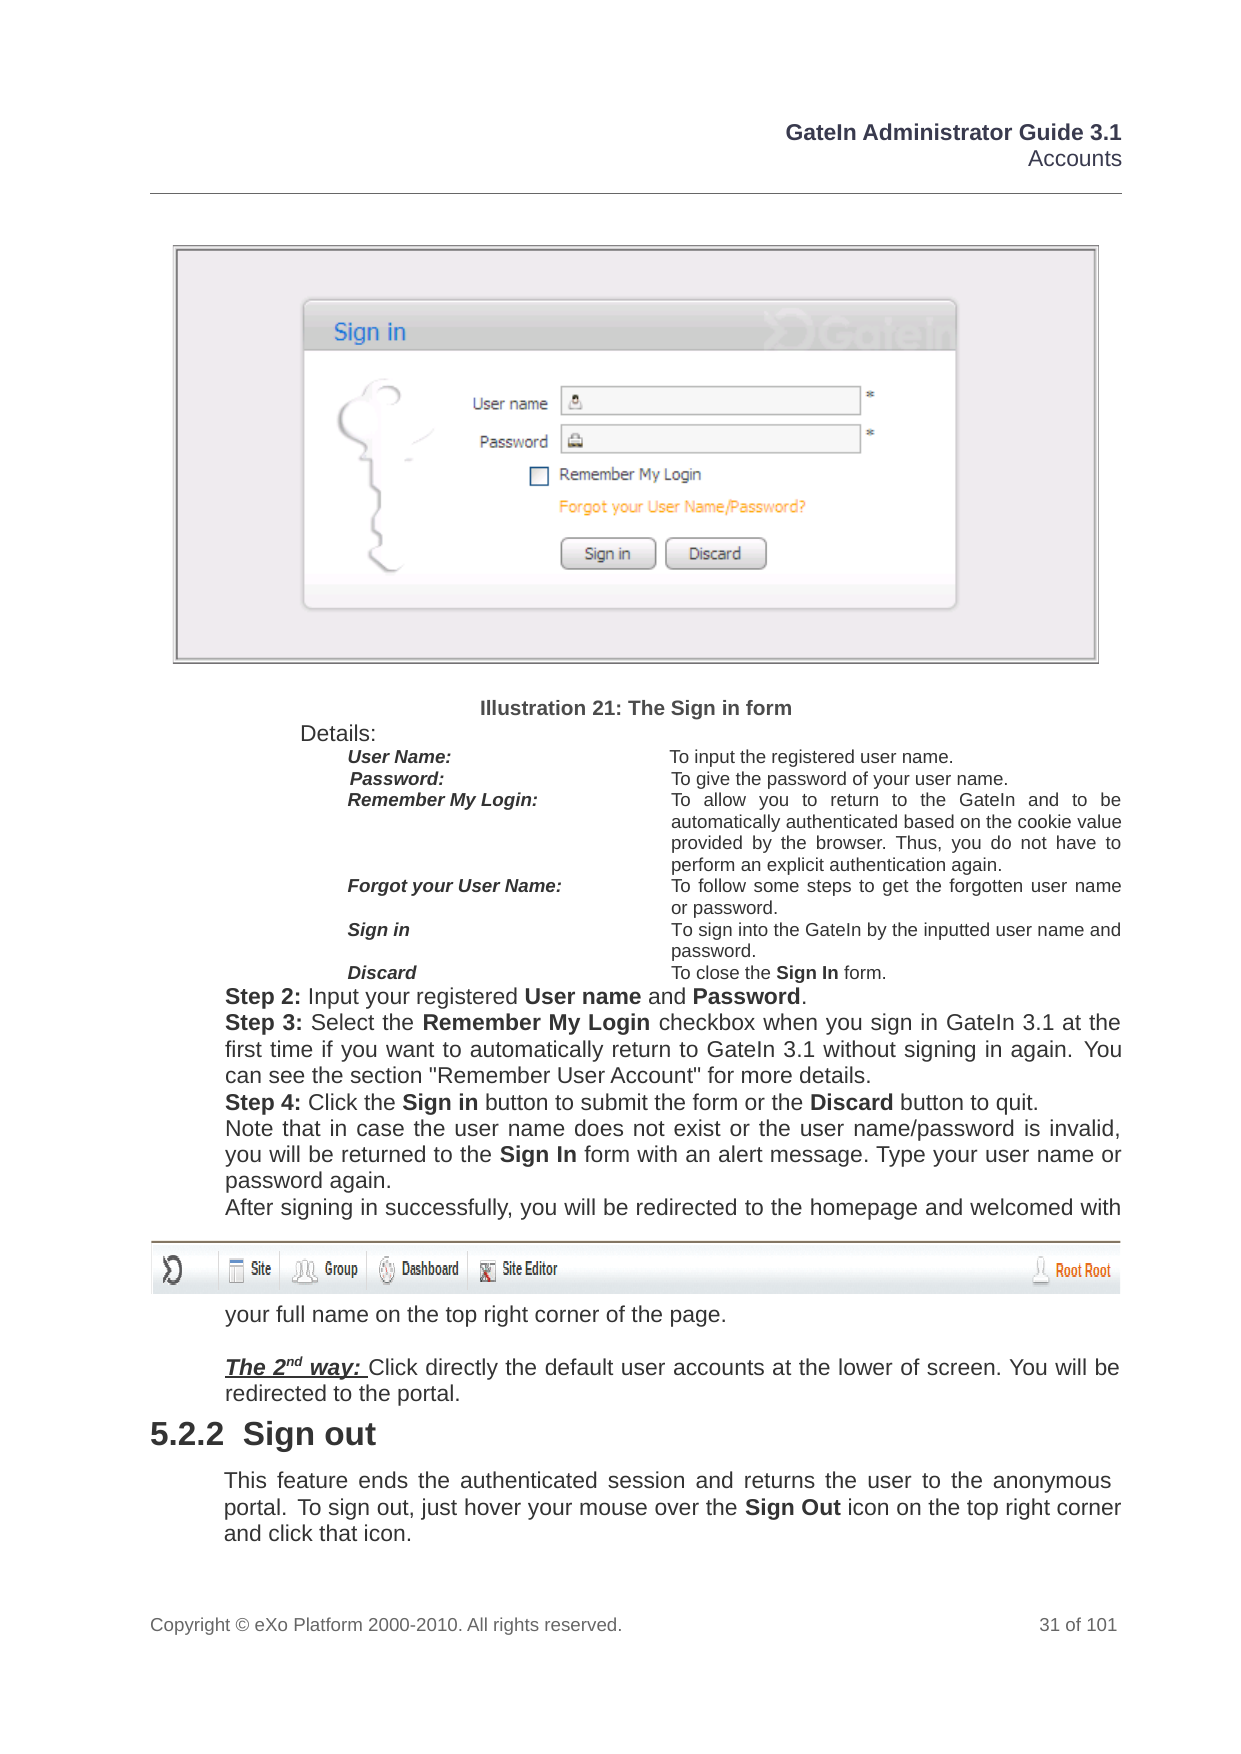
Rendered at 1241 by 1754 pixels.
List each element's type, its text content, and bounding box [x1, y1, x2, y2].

text Remember My Login: To allow you to return to the GateIn and to be automatically authenticated based on the cookie value provided by the browser. Thus, you do not have to perform an explicit authentication again. [347, 789, 1122, 875]
list Note that in case the user name does not exist or the user name/password is invalid, you will be returned to the Sign In form with an alert message. Type your user name or password again. [187, 1115, 1122, 1194]
text Forgot your User Name: To follow some steps to get the forgotten user name or password. [347, 875, 1122, 918]
list Step 3: Select the Remember My Login checkbox when you sign in GateIn 3.1 at the first time if you want to automatically return to GateIn 3.1 without signing in again. You can see the section "Remember User Account" for more details. [187, 1009, 1122, 1088]
list Illustration 25: The Sign in form [173, 664, 1099, 719]
list Step 2: Input your registered User name and Password. [187, 983, 1122, 1009]
list Details: [173, 223, 1122, 746]
picture [172, 245, 1099, 664]
subtitle Sign out [150, 1414, 1122, 1452]
text Discard To close the Sign In form. [347, 961, 1122, 983]
list The 2nd way: Click directly the default user accounts at the lower of screen. You will be redirected to the portal. [187, 1354, 1122, 1406]
list Step 4: Click the Sign in button to submit the form or the Discard button to quit. [187, 1088, 1122, 1115]
list After signing in successfully, you will be redirected to the homepage and welcomed with your full name on the top right corner of the page. [187, 1194, 1122, 1327]
text Sign in To sign into the GateIn by the inputted user name and password. [347, 918, 1122, 961]
text User Name: To input the registered user name. [347, 746, 1122, 767]
picture [151, 1240, 1121, 1294]
text This feature ends the authenticated session and returns the user to the anonymous portal. To sign out, just hover your mouse over the Sign Out icon on the top right corner and click that icon. [150, 1467, 1122, 1546]
text Password: To give the password of your user name. [344, 767, 1122, 789]
